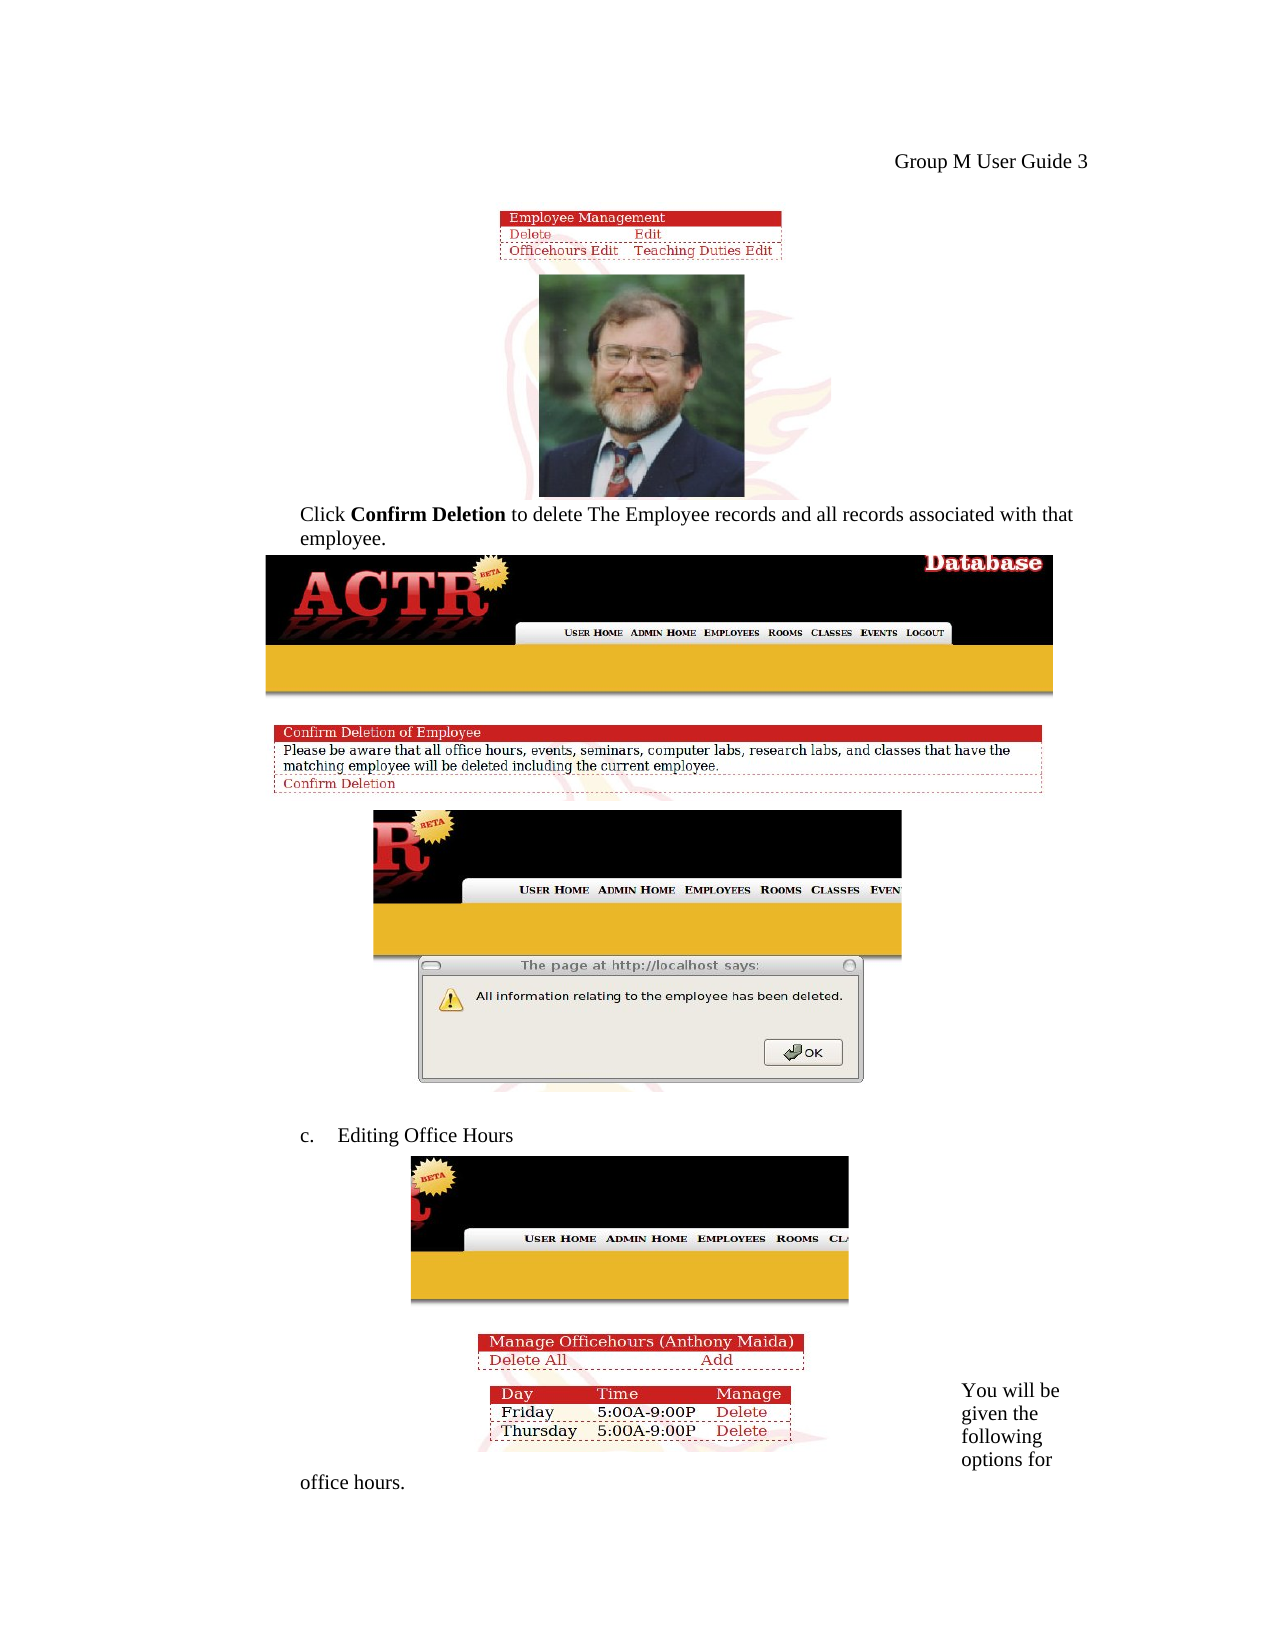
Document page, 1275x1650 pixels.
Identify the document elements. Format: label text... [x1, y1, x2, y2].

picture [443, 202, 832, 500]
picture [265, 555, 1053, 801]
picture [373, 810, 902, 1092]
list Editing Office Hours [300, 1124, 1087, 1147]
text Click Confirm Deletion to delete The Employee records and all records associated with that employee. [300, 503, 1087, 549]
picture [410, 1156, 849, 1452]
text You will be given the following options for office hours. [300, 1378, 1087, 1494]
